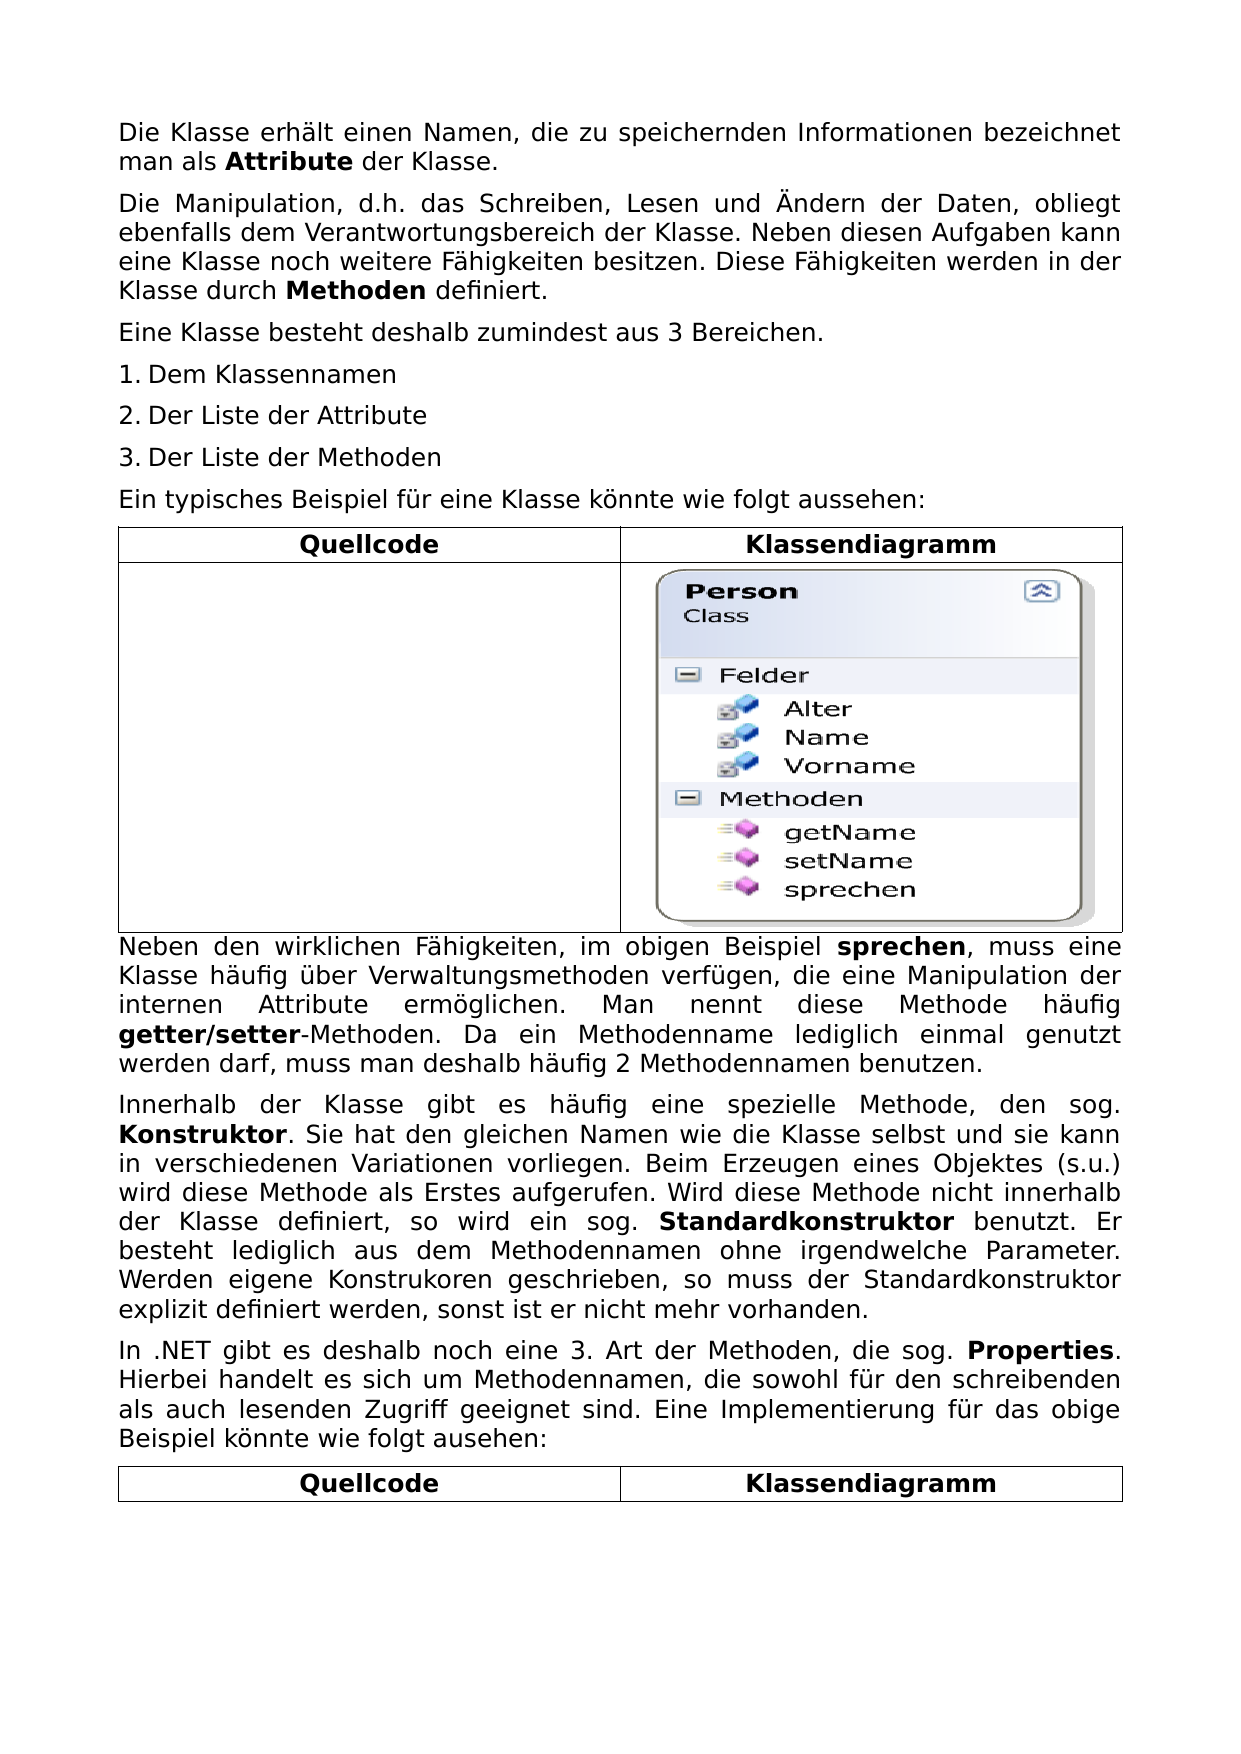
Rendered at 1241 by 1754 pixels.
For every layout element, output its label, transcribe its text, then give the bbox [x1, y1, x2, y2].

text Ein typisches Beispiel für eine Klasse könnte wie folgt aussehen: [118, 485, 1122, 514]
list Dem Klassennamen [118, 360, 1122, 389]
table_cell [621, 563, 1122, 932]
text Innerhalb der Klasse gibt es häufig eine spezielle Methode, den sog. Konstruktor. Sie hat den gleichen Namen wie die Klasse selbst und sie kann in verschiedenen Variationen vorliegen. Beim Erzeugen eines Objektes (s.u.) wird diese Methode als Erstes aufgerufen. Wird diese Methode nicht innerhalb der Klasse definiert, so wird ein sog. Standardkonstruktor benutzt. Er besteht lediglich aus dem Methodennamen ohne irgendwelche Parameter. Werden eigene Konstrukoren geschrieben, so muss der Standardkonstruktor explizit definiert werden, sonst ist er nicht mehr vorhanden. [118, 1091, 1122, 1324]
table_header Quellcode [119, 528, 620, 562]
list Der Liste der Methoden [118, 443, 1122, 472]
text Eine Klasse besteht deshalb zumindest aus 3 Bereichen. [118, 318, 1122, 347]
text Die Klasse erhält einen Namen, die zu speichernden Informationen bezeichnet man als Attribute der Klasse. [118, 118, 1122, 176]
table_header Klassendiagramm [621, 528, 1122, 562]
text Die Manipulation, d.h. das Schreiben, Lesen und Ändern der Daten, obliegt ebenfalls dem Verantwortungsbereich der Klasse. Neben diesen Aufgaben kann eine Klasse noch weitere Fähigkeiten besitzen. Diese Fähigkeiten werden in der Klasse durch Methoden definiert. [118, 189, 1122, 306]
table_header Klassendiagramm [621, 1467, 1122, 1501]
table_header Quellcode [119, 1467, 620, 1501]
list Der Liste der Attribute [118, 401, 1122, 431]
text Neben den wirklichen Fähigkeiten, im obigen Beispiel sprechen, muss eine Klasse häufig über Verwaltungsmethoden verfügen, die eine Manipulation der internen Attribute ermöglichen. Man nennt diese Methode häufig getter/setter-Methoden. Da ein Methodenname lediglich einmal genutzt werden darf, muss man deshalb häufig 2 Methodennamen benutzen. [118, 933, 1122, 1078]
table_cell [119, 563, 620, 932]
text In .NET gibt es deshalb noch eine 3. Art der Methoden, die sog. Properties. Hierbei handelt es sich um Methodennamen, die sowohl für den schreibenden als auch lesenden Zugriff geeignet sind. Eine Implementierung für das obige Beispiel könnte wie folgt ausehen: [118, 1337, 1122, 1453]
